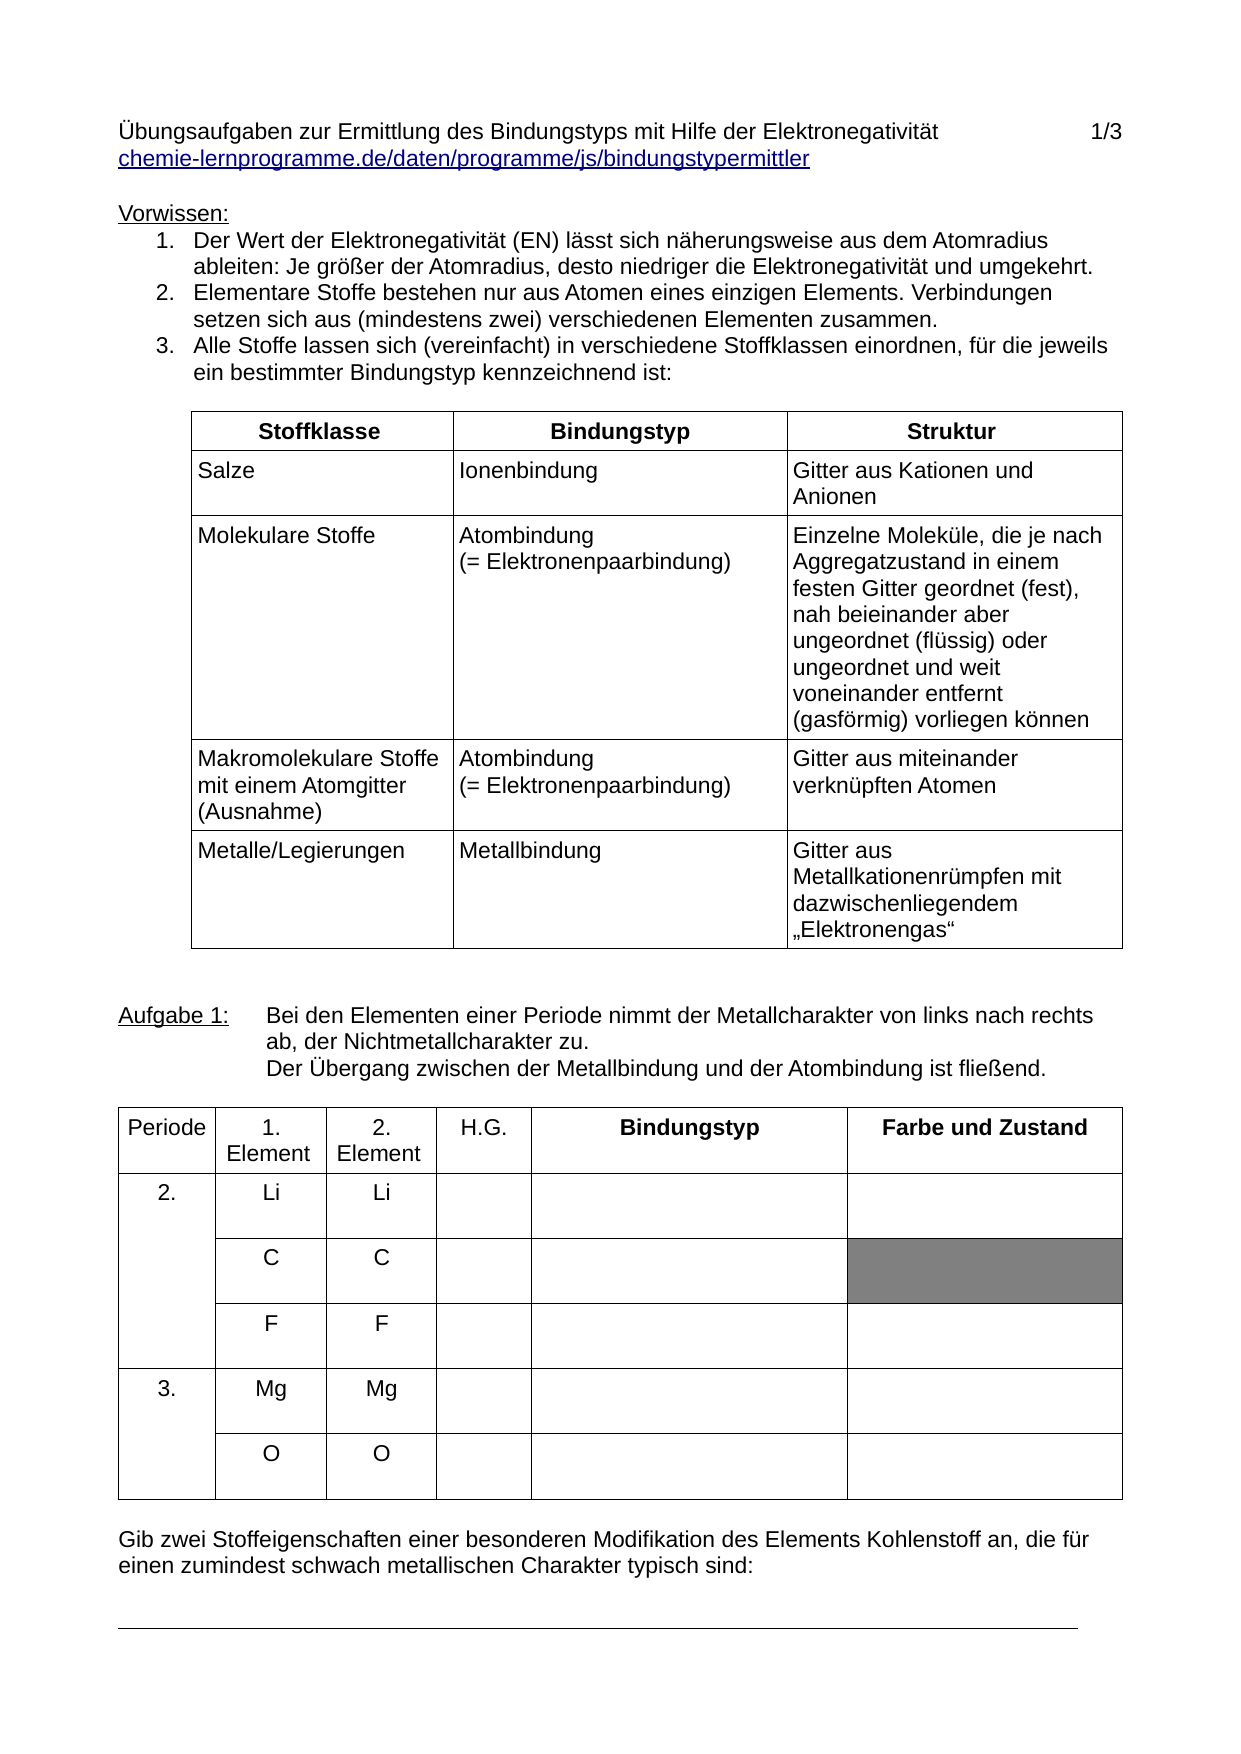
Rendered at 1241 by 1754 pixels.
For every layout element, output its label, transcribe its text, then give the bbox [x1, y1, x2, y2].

table_cell [532, 1434, 847, 1498]
table_cell [848, 1239, 1122, 1303]
list Elementare Stoffe bestehen nur aus Atomen eines einzigen Elements. Verbindungen setzen sich aus (mindestens zwei) verschiedenen Elementen zusammen. [156, 279, 1122, 332]
table_cell Molekulare Stoffe [192, 516, 453, 738]
table_header Stoffklasse [192, 412, 453, 450]
table_cell [532, 1174, 847, 1238]
table_cell [532, 1304, 847, 1368]
text Gib zwei Stoffeigenschaften einer besonderen Modifikation des Elements Kohlenstoff an, die für einen zumindest schwach metallischen Charakter typisch sind: [118, 1526, 1122, 1578]
table_cell F [216, 1304, 326, 1368]
table_cell Metalle/Legierungen [192, 831, 453, 948]
table_cell O [216, 1434, 326, 1498]
table_header Struktur [788, 412, 1122, 450]
table_cell C [327, 1239, 436, 1303]
table_header Bindungstyp [532, 1108, 847, 1172]
list Der Wert der Elektronegativität (EN) lässt sich näherungsweise aus dem Atomradius ableiten: Je größer der Atomradius, desto niedriger die Elektronegativität und umgekehrt. [156, 227, 1122, 279]
table_cell [437, 1174, 531, 1238]
table_cell Gitter aus Kationen und Anionen [788, 451, 1122, 515]
table_cell F [327, 1304, 436, 1368]
table_cell [437, 1239, 531, 1303]
table_cell Li [327, 1174, 436, 1238]
table_cell [532, 1369, 847, 1433]
table_header H.G. [437, 1108, 531, 1172]
table_header Bindungstyp [454, 412, 787, 450]
table_cell Gitter aus Metallkationenrümpfen mit dazwischenliegendem „Elektronengas“ [788, 831, 1122, 948]
table_cell Atombindung (= Elektronenpaarbindung) [454, 516, 787, 738]
table_cell [532, 1239, 847, 1303]
table_cell Mg [327, 1369, 436, 1433]
table_cell 2. [119, 1174, 215, 1368]
table_cell [848, 1174, 1122, 1238]
table_cell Gitter aus miteinander verknüpften Atomen [788, 740, 1122, 830]
table_cell 3. [119, 1369, 215, 1498]
list Alle Stoffe lassen sich (vereinfacht) in verschiedene Stoffklassen einordnen, für die jeweils ein bestimmter Bindungstyp kennzeichnend ist: [156, 332, 1122, 385]
table_header Farbe und Zustand [848, 1108, 1122, 1172]
table_cell [437, 1434, 531, 1498]
table_cell C [216, 1239, 326, 1303]
table_cell [848, 1369, 1122, 1433]
table_cell [848, 1304, 1122, 1368]
table_cell Metallbindung [454, 831, 787, 948]
table_header Periode [119, 1108, 215, 1172]
table_cell Atombindung (= Elektronenpaarbindung) [454, 740, 787, 830]
table_cell Einzelne Moleküle, die je nach Aggregatzustand in einem festen Gitter geordnet (fest), nah beieinander aber ungeordnet (flüssig) oder ungeordnet und weit voneinander entfernt (gasförmig) vorliegen können [788, 516, 1122, 738]
table_cell [437, 1369, 531, 1433]
table_cell [437, 1304, 531, 1368]
text Aufgabe 1: Bei den Elementen einer Periode nimmt der Metallcharakter von links nach rechts ab, der Nichtmetallcharakter zu. [118, 1002, 1122, 1054]
text Vorwissen: [118, 200, 1122, 227]
table_header 1. Element [216, 1108, 326, 1172]
table_cell Ionenbindung [454, 451, 787, 515]
table_cell O [327, 1434, 436, 1498]
table_cell Makromolekulare Stoffe mit einem Atomgitter (Ausnahme) [192, 740, 453, 830]
table_cell Mg [216, 1369, 326, 1433]
table_cell Li [216, 1174, 326, 1238]
text Der Übergang zwischen der Metallbindung und der Atombindung ist fließend. [118, 1054, 1122, 1081]
table_cell [848, 1434, 1122, 1498]
table_header 2. Element [327, 1108, 436, 1172]
table_cell Salze [192, 451, 453, 515]
